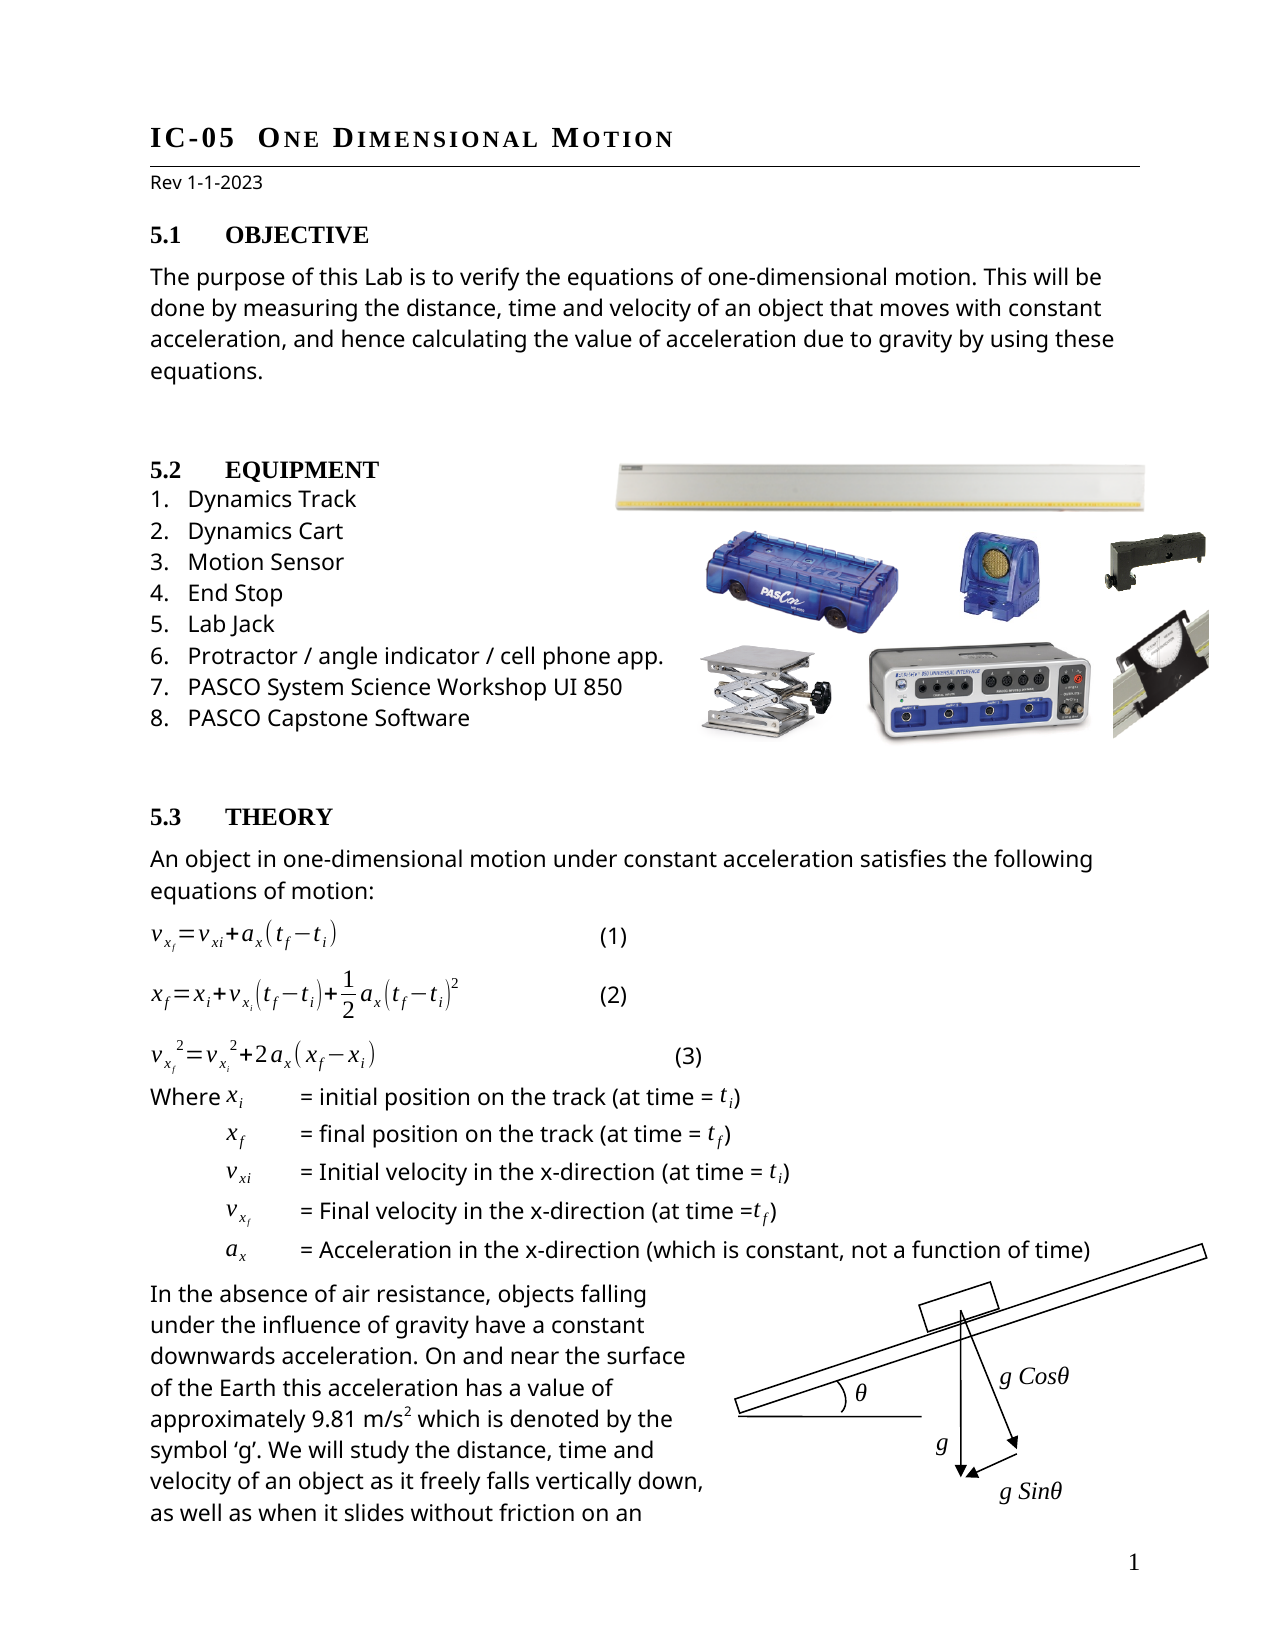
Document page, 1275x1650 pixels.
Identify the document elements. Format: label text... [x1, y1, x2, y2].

text Rev 1-1-2023 [150, 167, 1140, 195]
text The purpose of this Lab is to verify the equations of one-dimensional motion. This will be done by measuring the distance, time and velocity of an object that moves with constant acceleration, and hence calculating the value of acceleration due to gravity by using these equations. [150, 261, 1140, 386]
list [901, 577, 958, 608]
list [836, 702, 862, 733]
subtitle IC-05 One Dimensional Motion [150, 120, 1140, 153]
list Protractor / angle indicator / cell phone app. [150, 640, 862, 671]
picture [697, 641, 836, 742]
picture [1104, 530, 1206, 592]
list Lab Jack [150, 608, 862, 640]
text In the absence of air resistance, objects falling under the influence of gravity have a constant downwards acceleration. On and near the surface of the Earth this acceleration has a value of approximately 9.81 m/s2 which is denoted by the symbol ‘g’. We will study the distance, time and velocity of an object as it freely falls vertically down, as well as when it slides without friction on an [150, 1278, 712, 1528]
picture [608, 450, 1157, 522]
subtitle 5.3 THEORY [150, 802, 1140, 831]
text Where = initial position on the track (at time = ) [150, 1080, 1140, 1112]
text An object in one-dimensional motion under constant acceleration satisfies the following equations of motion: [150, 843, 1140, 906]
text = final position on the track (at time = ) [150, 1118, 1140, 1150]
subtitle 5.2 EQUIPMENT [150, 455, 608, 483]
text θ [854, 1378, 864, 1407]
text (1) [150, 918, 1140, 953]
text (3) [150, 1037, 1140, 1074]
text g Sinθ [999, 1476, 1078, 1505]
list Dynamics Cart [150, 515, 1140, 546]
picture [1109, 603, 1214, 749]
list PASCO System Science Workshop UI 850 [150, 671, 697, 702]
list Dynamics Track [150, 483, 608, 515]
picture [702, 528, 1099, 748]
list [901, 546, 958, 577]
list [1042, 546, 1104, 577]
subtitle 5.1 OBJECTIVE [150, 220, 1140, 248]
text = Acceleration in the x-direction (which is constant, not a function of time) [150, 1234, 1140, 1265]
list Motion Sensor [150, 546, 702, 577]
text = Final velocity in the x-direction (at time =) [150, 1194, 1140, 1227]
picture [958, 530, 1042, 623]
text (2) [150, 965, 1140, 1024]
list [901, 608, 1109, 640]
text = Initial velocity in the x-direction (at time = ) [150, 1156, 1140, 1187]
list End Stop [150, 577, 702, 608]
text g Cosθ [999, 1361, 1078, 1390]
list [836, 671, 862, 702]
text g [911, 1427, 951, 1455]
list PASCO Capstone Software [150, 702, 697, 733]
list [1042, 577, 1140, 608]
